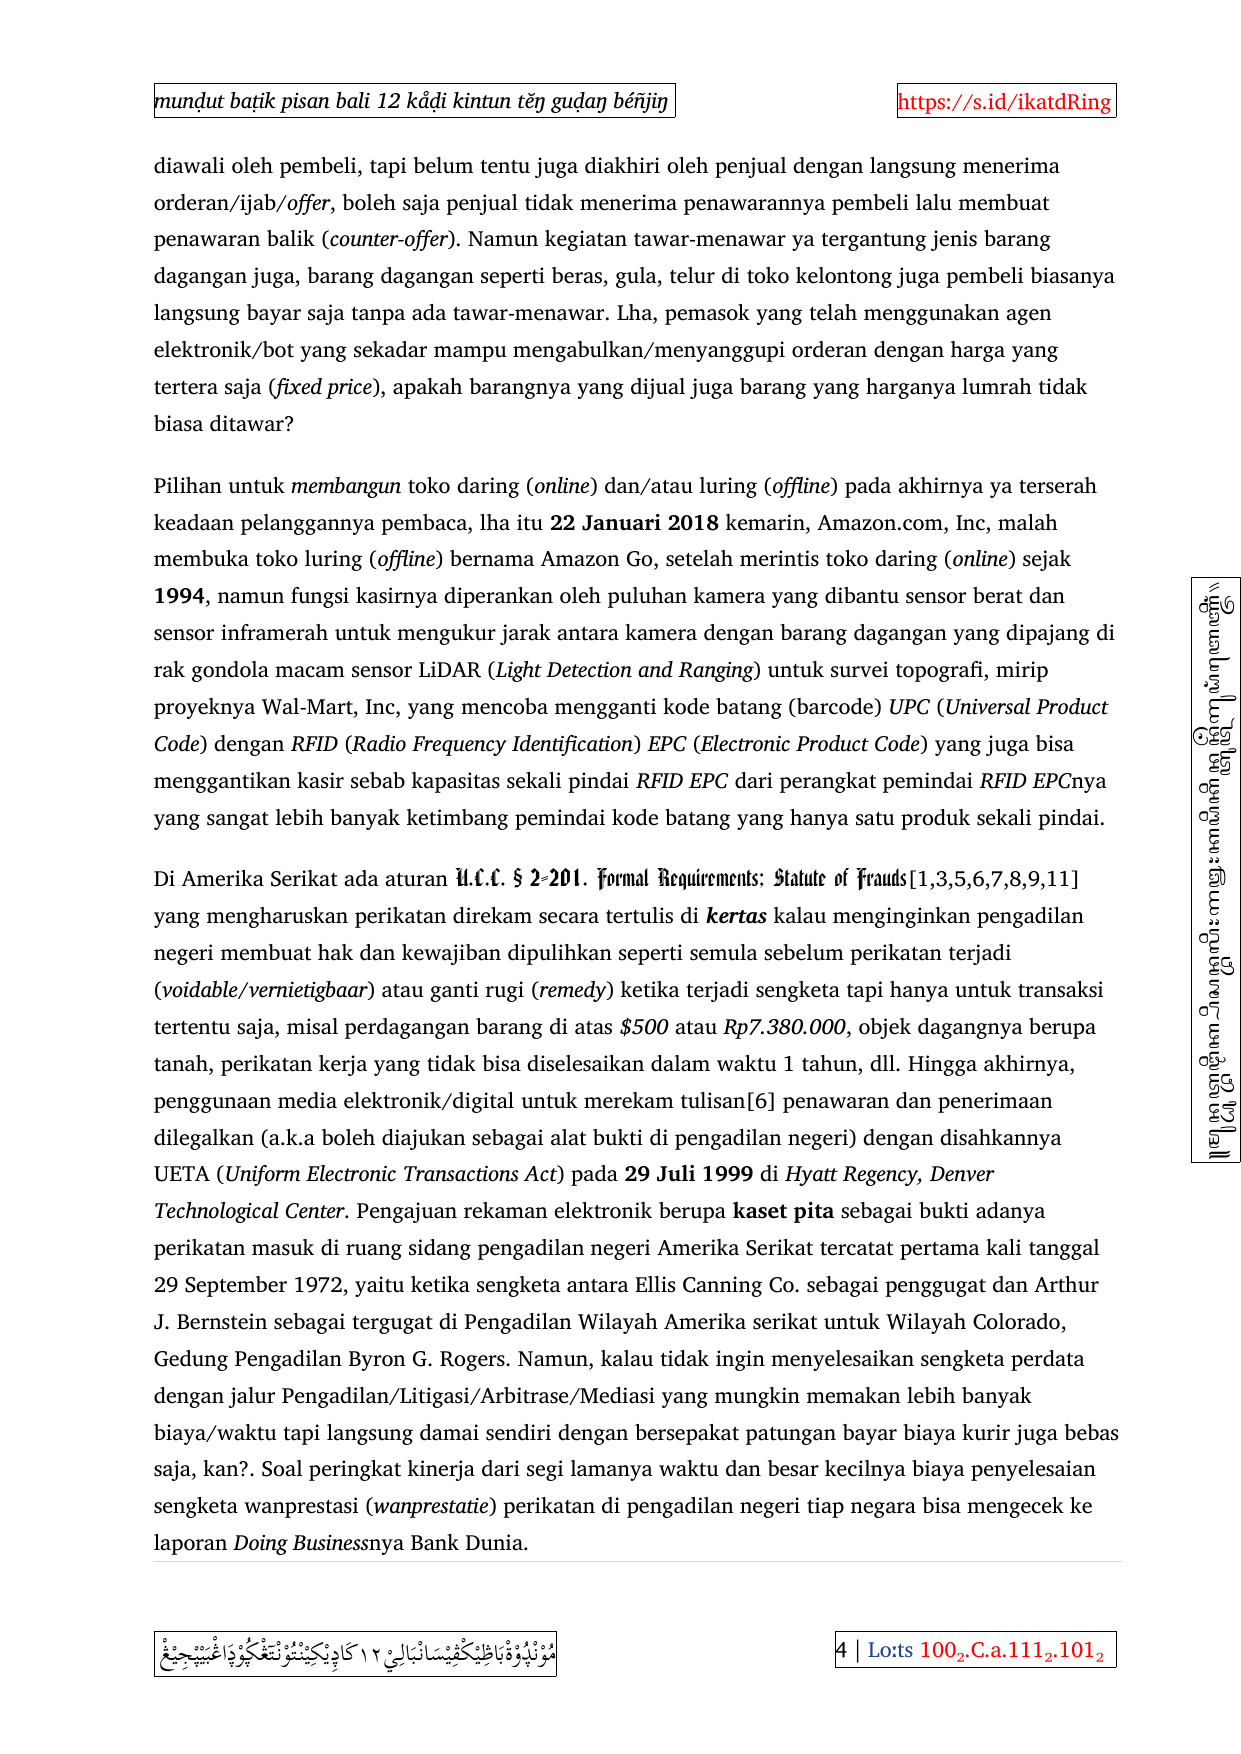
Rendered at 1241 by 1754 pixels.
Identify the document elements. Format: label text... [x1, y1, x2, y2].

text Pilihan untuk membangun toko daring (online) dan/atau luring (offline) pada akhirnya ya terserah keadaan pelanggannya pembaca, lha itu 22 Januari 2018 kemarin, Amazon.com, Inc, malah membuka toko luring (offline) bernama Amazon Go, setelah merintis toko daring (online) sejak 1994, namun fungsi kasirnya diperankan oleh puluhan kamera yang dibantu sensor berat dan sensor inframerah untuk mengukur jarak antara kamera dengan barang dagangan yang dipajang di rak gondola macam sensor LiDAR (Light Detection and Ranging) untuk survei topografi, mirip proyeknya Wal-Mart, Inc, yang mencoba mengganti kode batang (barcode) UPC (Universal Product Code) dengan RFID (Radio Frequency Identification) EPC (Electronic Product Code) yang juga bisa menggantikan kasir sebab kapasitas sekali pindai RFID EPC dari perangkat pemindai RFID EPCnya yang sangat lebih banyak ketimbang pemindai kode batang yang hanya satu produk sekali pindai. [153, 467, 1122, 834]
text Di Amerika Serikat ada aturan U.C.C. § 2-201. Formal Requirements; Statute of Frauds[1,3,5,6,7,8,9,11] yang mengharuskan perikatan direkam secara tertulis di kertas kalau menginginkan pengadilan negeri membuat hak dan kewajiban dipulihkan seperti semula sebelum perikatan terjadi (voidable/vernietigbaar) atau ganti rugi (remedy) ketika terjadi sengketa tapi hanya untuk transaksi tertentu saja, misal perdagangan barang di atas $500 atau Rp7.380.000, objek dagangnya berupa tanah, perikatan kerja yang tidak bisa diselesaikan dalam waktu 1 tahun, dll. Hingga akhirnya, penggunaan media elektronik/digital untuk merekam tulisan[6] penawaran dan penerimaan dilegalkan (a.k.a boleh diajukan sebagai alat bukti di pengadilan negeri) dengan disahkannya UETA (Uniform Electronic Transactions Act) pada 29 Juli 1999 di Hyatt Regency, Denver Technological Center. Pengajuan rekaman elektronik berupa kaset pita sebagai bukti adanya perikatan masuk di ruang sidang pengadilan negeri Amerika Serikat tercatat pertama kali tanggal 29 September 1972, yaitu ketika sengketa antara Ellis Canning Co. sebagai penggugat dan Arthur J. Bernstein sebagai tergugat di Pengadilan Wilayah Amerika serikat untuk Wilayah Colorado, Gedung Pengadilan Byron G. Rogers. Namun, kalau tidak ingin menyelesaikan sengketa perdata dengan jalur Pengadilan/Litigasi/Arbitrase/Mediasi yang mungkin memakan lebih banyak biaya/waktu tapi langsung damai sendiri dengan bersepakat patungan bayar biaya kurir juga bebas saja, kan?. Soal peringkat kinerja dari segi lamanya waktu dan besar kecilnya biaya penyelesaian sengketa wanprestasi (wanprestatie) perikatan di pengadilan negeri tiap negara bisa mengecek ke laporan Doing Businessnya Bank Dunia. [153, 861, 1122, 1560]
text diawali oleh pembeli, tapi belum tentu juga diakhiri oleh penjual dengan langsung menerima orderan/ijab/offer, boleh saja penjual tidak menerima penawarannya pembeli lalu membuat penawaran balik (counter-offer). Namun kegiatan tawar-menawar ya tergantung jenis barang dagangan juga, barang dagangan seperti beras, gula, telur di toko kelontong juga pembeli biasanya langsung bayar saja tanpa ada tawar-menawar. Lha, pemasok yang telah menggunakan agen elektronik/bot yang sekadar mampu mengabulkan/menyanggupi orderan dengan harga yang tertera saja (fixed price), apakah barangnya yang dijual juga barang yang harganya lumrah tidak biasa ditawar? [153, 147, 1122, 441]
